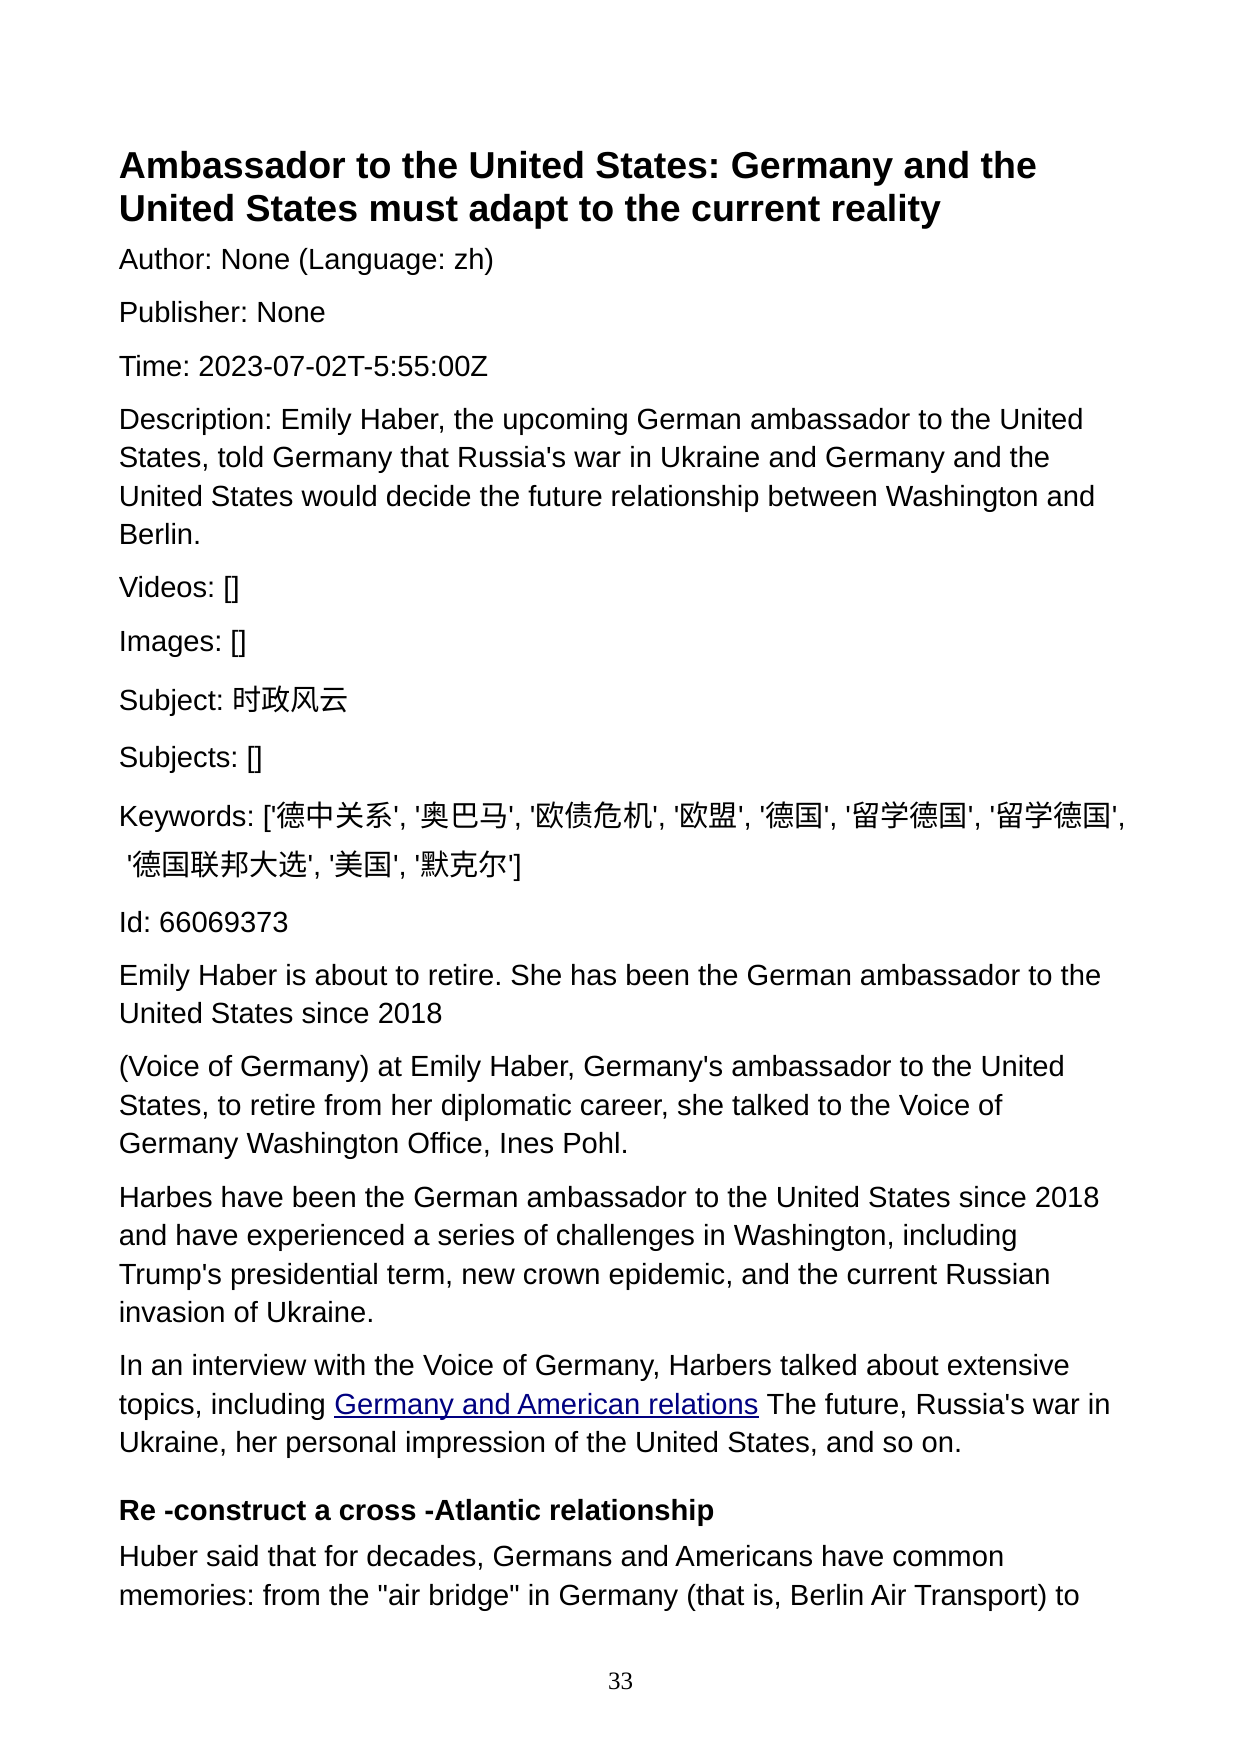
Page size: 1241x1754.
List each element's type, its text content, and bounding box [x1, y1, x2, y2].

subtitle Re -construct a cross -Atlantic relationship [118, 1493, 1122, 1527]
text Harbes have been the German ambassador to the United States since 2018 and have experienced a series of challenges in Washington, including Trump's presidential term, new crown epidemic, and the current Russian invasion of Ukraine. [118, 1179, 1122, 1329]
text Subjects: [] [118, 740, 1122, 773]
text Description: Emily Haber, the upcoming German ambassador to the United States, told Germany that Russia's war in Ukraine and Germany and the United States would decide the future relationship between Washington and Berlin. [118, 402, 1122, 551]
subtitle Ambassador to the United States: Germany and the United States must adapt to the current reality [118, 143, 1122, 230]
text In an interview with the Voice of Germany, Harbers talked about extensive topics, including Germany and American relations The future, Russia's war in Ukraine, her personal impression of the United States, and so on. [118, 1348, 1122, 1459]
text Author: None (Language: zh) [118, 242, 1122, 276]
text Images: [] [118, 623, 1122, 657]
text Time: 2023-07-02T-5:55:00Z [118, 348, 1122, 382]
text (Voice of Germany) at Emily Haber, Germany's ambassador to the United States, to retire from her diplomatic career, she talked to the Voice of Germany Washington Office, Ines Pohl. [118, 1049, 1122, 1160]
text Emily Haber is about to retire. She has been the German ambassador to the United States since 2018 [118, 958, 1122, 1030]
text Videos: [] [118, 570, 1122, 604]
text Id: 66069373 [118, 904, 1122, 938]
text Huber said that for decades, Germans and Americans have common memories: from the "air bridge" in Germany (that is, Berlin Air Transport) to [118, 1539, 1122, 1611]
text Keywords: ['德中关系', '奥巴马', '欧债危机', '欧盟', '德国', '留学德国', '留学德国', '德国联邦大选', '美国', '默克尔'] [118, 793, 1122, 884]
text Publisher: None [118, 295, 1122, 329]
text Subject: 时政风云 [118, 677, 1122, 719]
